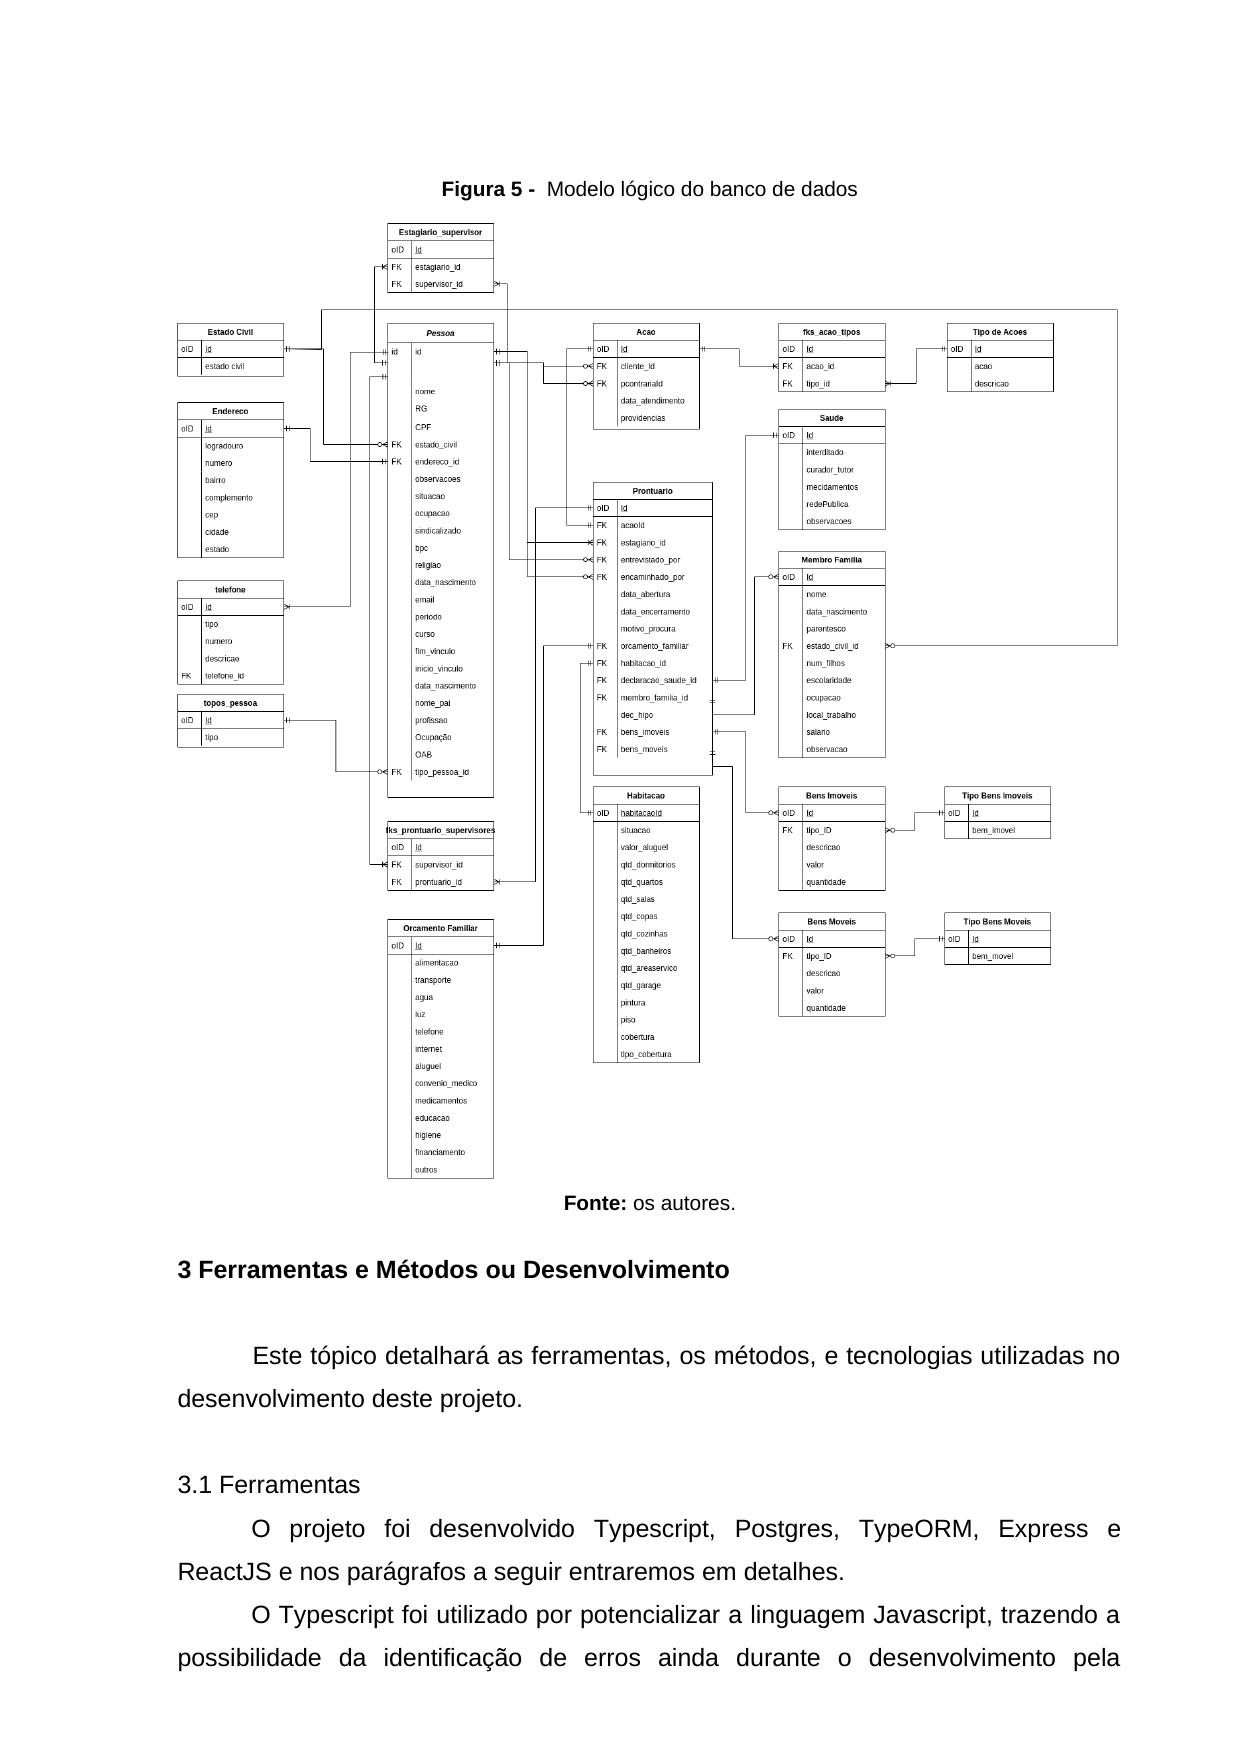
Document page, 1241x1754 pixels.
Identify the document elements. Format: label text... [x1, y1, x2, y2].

text Este tópico detalhará as ferramentas, os métodos, e tecnologias utilizadas no desenvolvimento deste projeto. [177, 1341, 1122, 1413]
text Fonte: os autores. [177, 1180, 1122, 1217]
text O projeto foi desenvolvido Typescript, Postgres, TypeORM, Express e ReactJS e nos parágrafos a seguir entraremos em detalhes. [177, 1514, 1122, 1586]
text O Typescript foi utilizado por potencializar a linguagem Javascript, trazendo a possibilidade da identificação de erros ainda durante o desenvolvimento pela [177, 1600, 1122, 1672]
picture [177, 223, 1123, 1180]
text 3 Ferramentas e Métodos ou Desenvolvimento [177, 1255, 1122, 1284]
text 3.1 Ferramentas [177, 1471, 1122, 1499]
text [177, 213, 1122, 223]
text Figura 5 - Modelo lógico do banco de dados [177, 177, 1122, 201]
